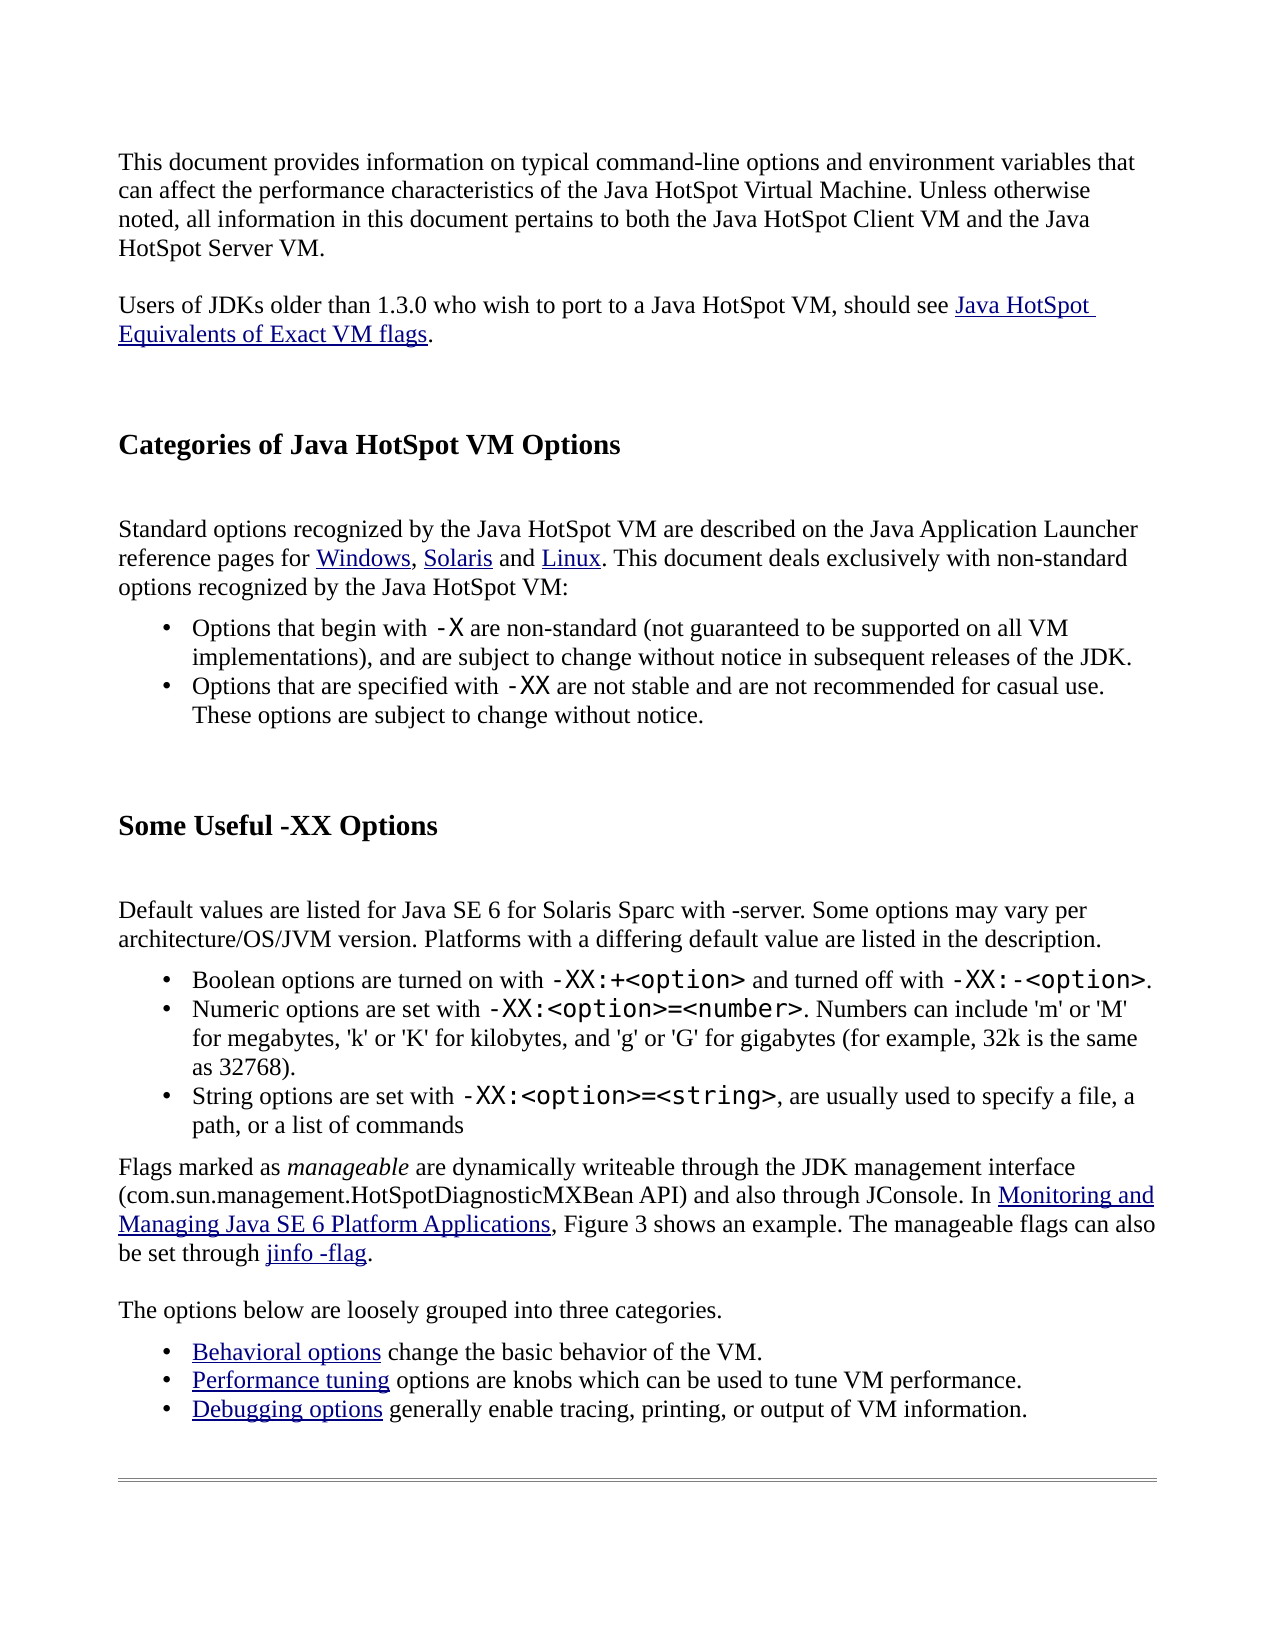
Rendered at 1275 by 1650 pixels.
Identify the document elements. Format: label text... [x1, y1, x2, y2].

subtitle Categories of Java HotSpot VM Options [118, 427, 1157, 460]
list Boolean options are turned on with -XX:+<option> and turned off with -XX:-<option>. [162, 965, 1157, 994]
text Standard options recognized by the Java HotSpot VM are described on the Java Application Launcher reference pages for Windows, Solaris and Linux. This document deals exclusively with non-standard options recognized by the Java HotSpot VM: [118, 514, 1157, 600]
text Default values are listed for Java SE 6 for Solaris Sparc with -server. Some options may vary per architecture/OS/JVM version. Platforms with a differing default value are listed in the description. [118, 895, 1157, 952]
subtitle Some Useful -XX Options [118, 808, 1157, 841]
list Behavioral options change the basic behavior of the VM. [162, 1337, 1157, 1365]
list Options that are specified with -XX are not stable and are not recommended for casual use. These options are subject to change without notice. [162, 671, 1157, 729]
list Options that begin with -X are non-standard (not guaranteed to be supported on all VM implementations), and are subject to change without notice in subsequent releases of the JDK. [162, 613, 1157, 671]
text This document provides information on typical command-line options and environment variables that can affect the performance characteristics of the Java HotSpot Virtual Machine. Unless otherwise noted, all information in this document pertains to both the Java HotSpot Client VM and the Java HotSpot Server VM. Users of JDKs older than 1.3.0 who wish to port to a Java HotSpot VM, should see Java HotSpot Equivalents of Exact VM flags. [118, 147, 1157, 348]
list String options are set with -XX:<option>=<string>, are usually used to specify a file, a path, or a list of commands [162, 1081, 1157, 1139]
text Flags marked as manageable are dynamically writeable through the JDK management interface (com.sun.management.HotSpotDiagnosticMXBean API) and also through JConsole. In Monitoring and Managing Java SE 6 Platform Applications, Figure 3 shows an example. The manageable flags can also be set through jinfo -flag. The options below are loosely grouped into three categories. [118, 1152, 1157, 1324]
list Debugging options generally enable tracing, printing, or output of VM information. [162, 1394, 1157, 1423]
list Performance tuning options are knobs which can be used to tune VM performance. [162, 1365, 1157, 1394]
list Numeric options are set with -XX:<option>=<number>. Numbers can include 'm' or 'M' for megabytes, 'k' or 'K' for kilobytes, and 'g' or 'G' for gigabytes (for example, 32k is the same as 32768). [162, 994, 1157, 1081]
